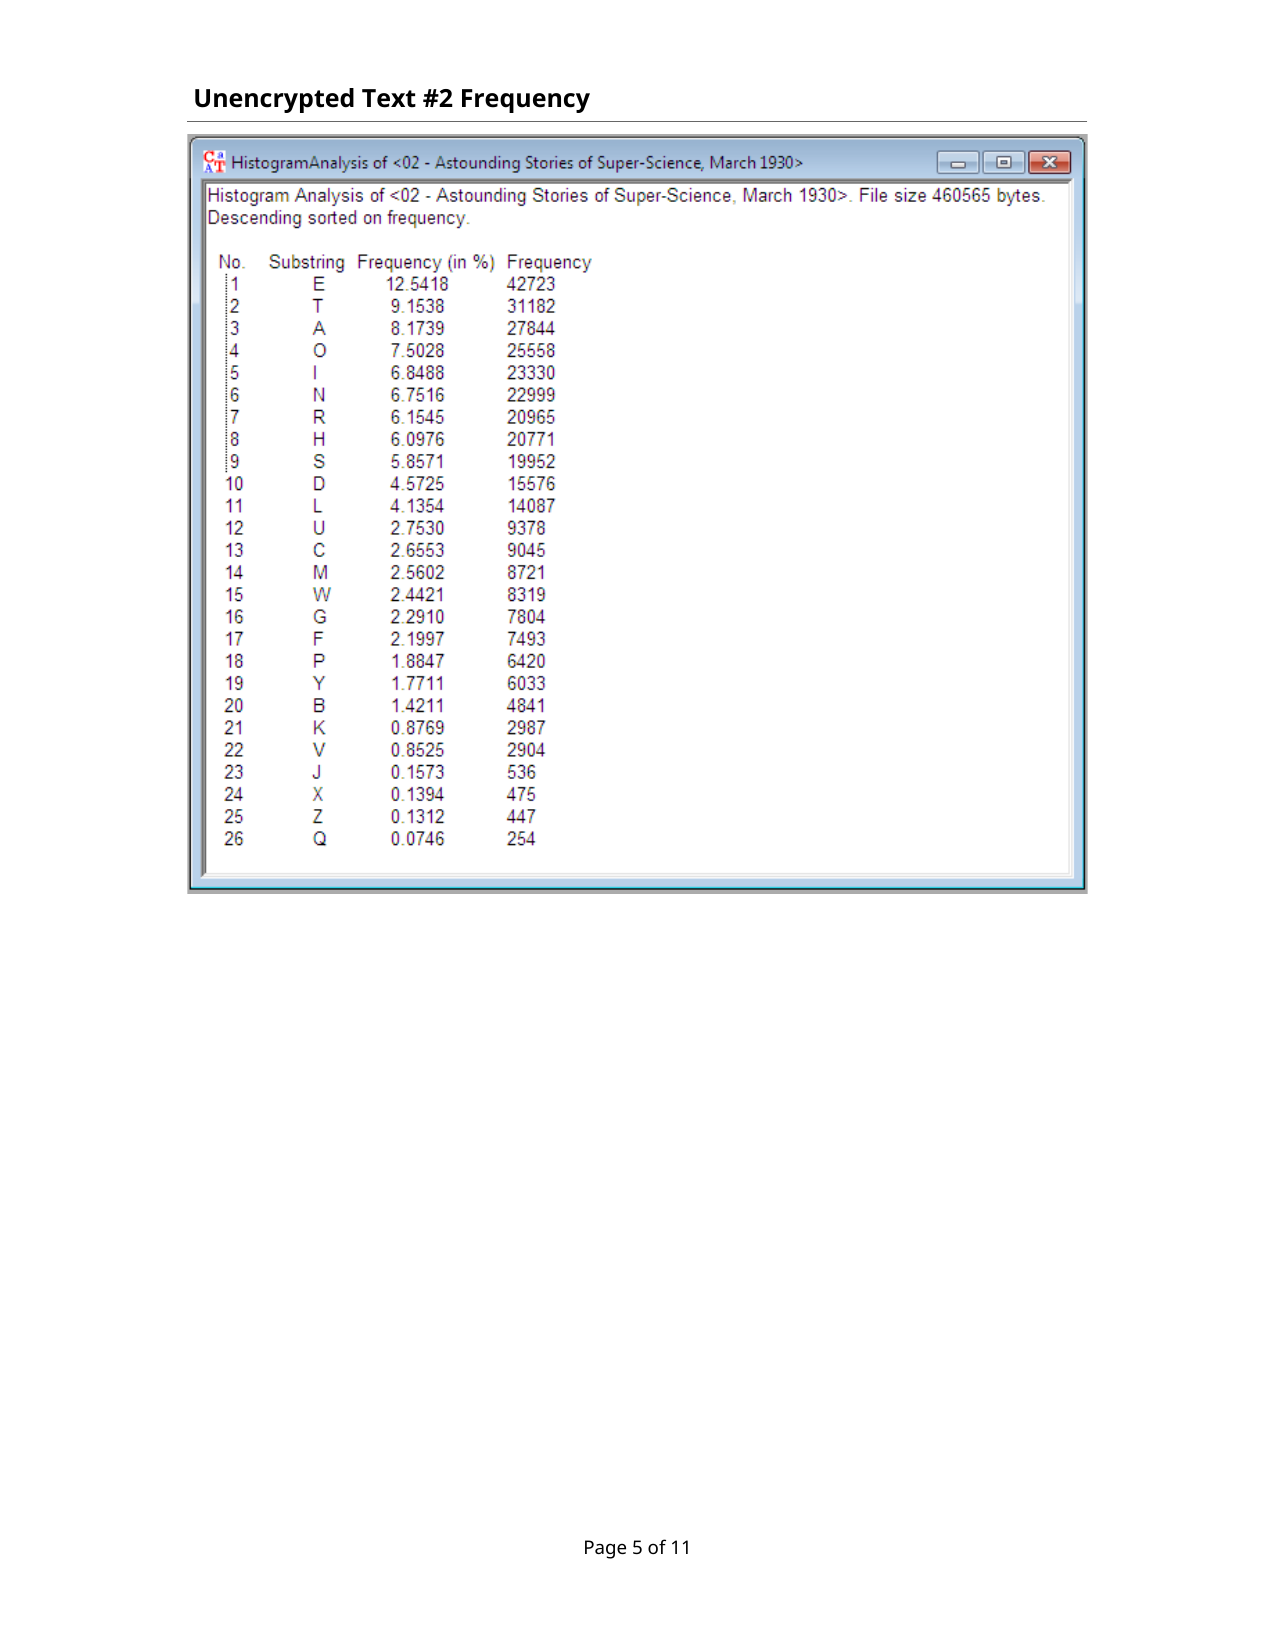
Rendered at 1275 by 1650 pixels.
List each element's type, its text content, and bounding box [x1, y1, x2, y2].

picture [187, 134, 1088, 894]
subtitle Unencrypted Text #2 Frequency [187, 75, 1087, 121]
